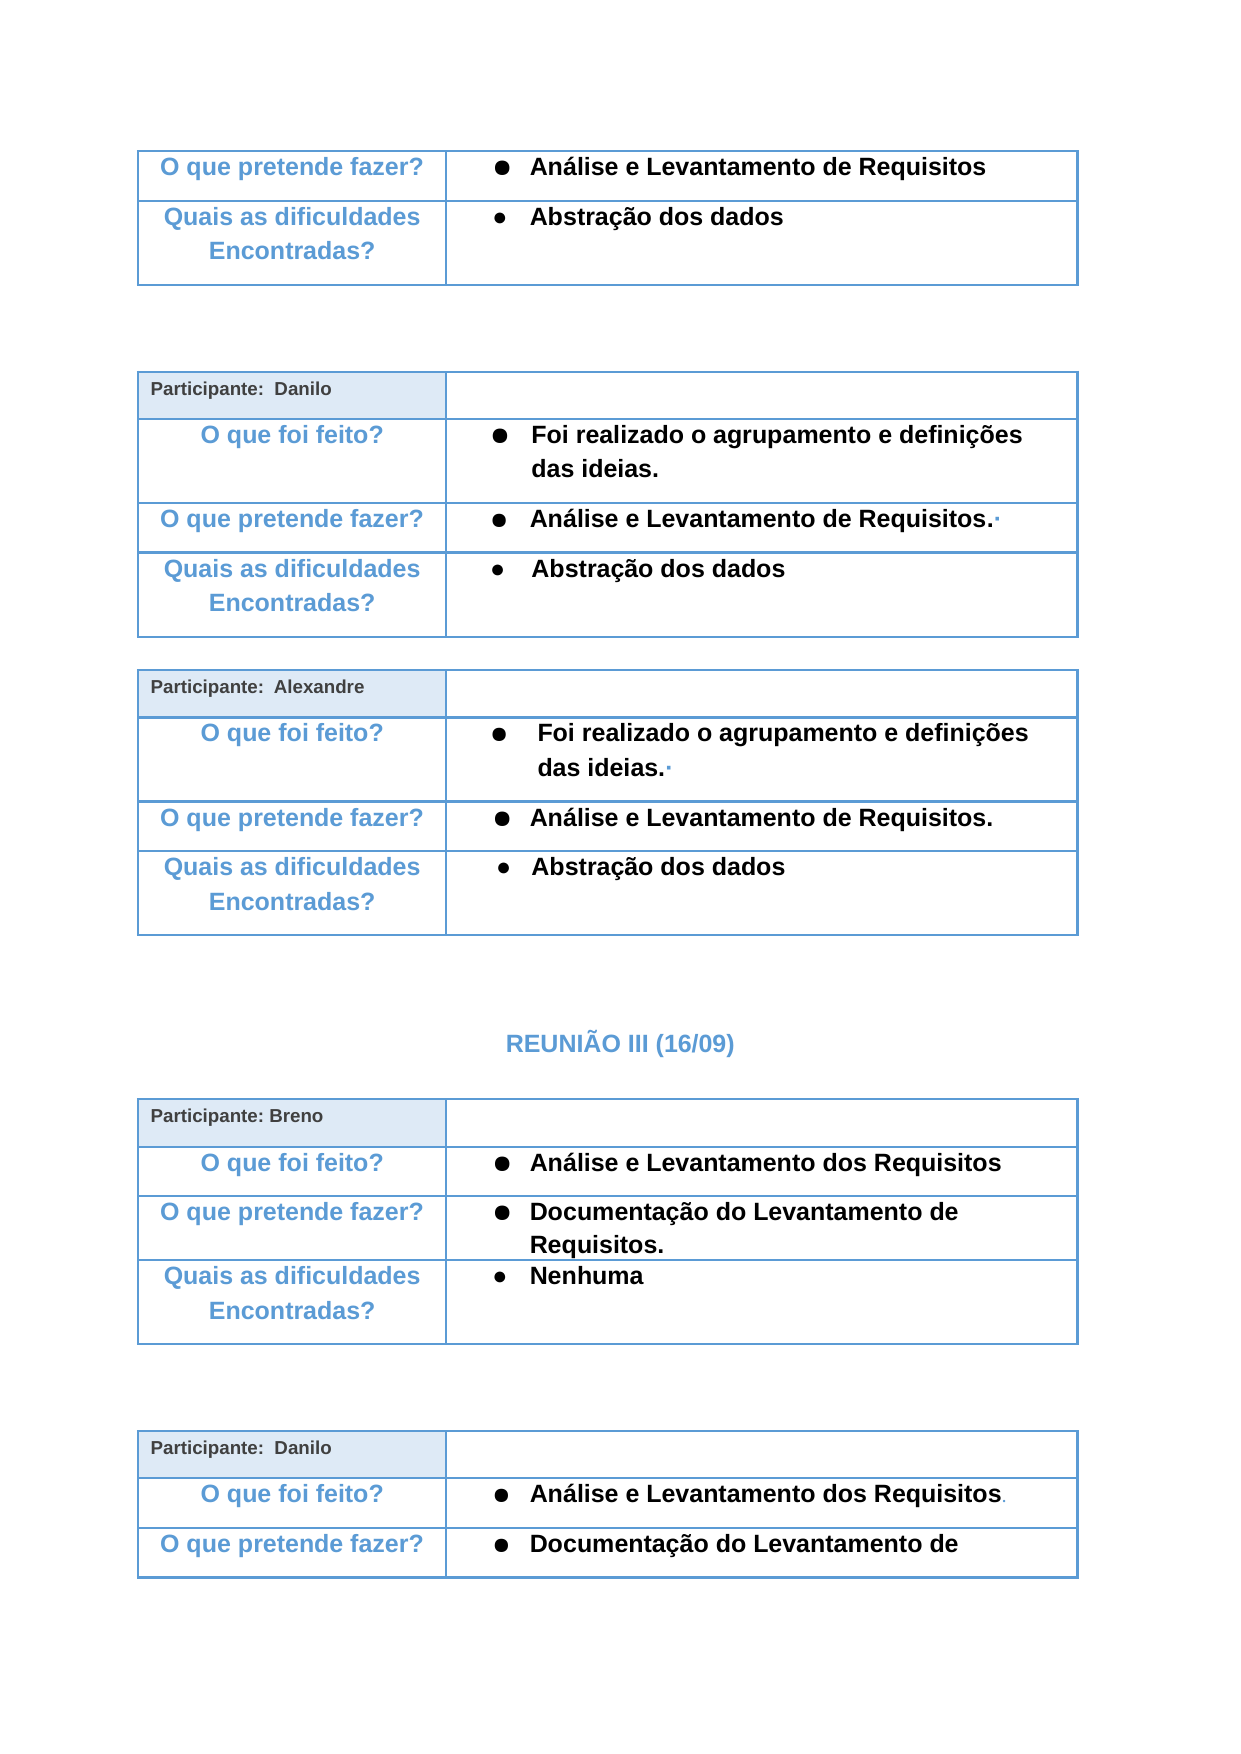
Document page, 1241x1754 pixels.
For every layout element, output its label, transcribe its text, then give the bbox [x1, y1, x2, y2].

table_cell O que foi feito? [139, 420, 445, 502]
table_cell Nenhuma [447, 1261, 1076, 1343]
table_cell Documentação do Levantamento de [447, 1529, 1076, 1576]
table_cell Análise e Levantamento dos Requisitos [447, 1148, 1076, 1195]
table_cell Abstração dos dados [447, 554, 1076, 636]
table_cell Análise e Levantamento de Requisitos. [447, 803, 1076, 850]
table_cell Análise e Levantamento de Requisitos [447, 152, 1076, 199]
table_header [447, 1432, 1076, 1477]
table_header Participante: Danilo [139, 1432, 445, 1477]
table_cell Quais as dificuldades Encontradas? [139, 1261, 445, 1343]
table_cell O que pretende fazer? [139, 1197, 445, 1259]
table_cell Quais as dificuldades Encontradas? [139, 202, 445, 284]
table_cell Abstração dos dados [447, 202, 1076, 284]
table_cell O que pretende fazer? [139, 504, 445, 551]
table_header Participante: Breno [139, 1100, 445, 1146]
table_cell Foi realizado o agrupamento e definições das ideias. [447, 420, 1076, 502]
table_cell Quais as dificuldades Encontradas? [139, 852, 445, 934]
table_cell Análise e Levantamento dos Requisitos. [447, 1479, 1076, 1527]
table_cell O que foi feito? [139, 1479, 445, 1527]
table_cell Abstração dos dados [447, 852, 1076, 934]
table_cell O que pretende fazer? [139, 803, 445, 850]
table_cell O que pretende fazer? [139, 1529, 445, 1576]
table_header [447, 671, 1076, 716]
table_cell Foi realizado o agrupamento e definições das ideias.· [447, 719, 1076, 800]
table_header [447, 373, 1076, 418]
table_header Participante: Alexandre [139, 671, 445, 716]
table_header Participante: Danilo [139, 373, 445, 418]
text REUNIÃO III (16/09) [150, 1029, 1090, 1058]
table_cell O que foi feito? [139, 719, 445, 800]
table_header [447, 1100, 1076, 1146]
table_cell O que foi feito? [139, 1148, 445, 1195]
table_cell Quais as dificuldades Encontradas? [139, 554, 445, 636]
table_cell Análise e Levantamento de Requisitos.· [447, 504, 1076, 551]
table_cell Documentação do Levantamento de Requisitos. [447, 1197, 1076, 1259]
table_cell O que pretende fazer? [139, 152, 445, 199]
